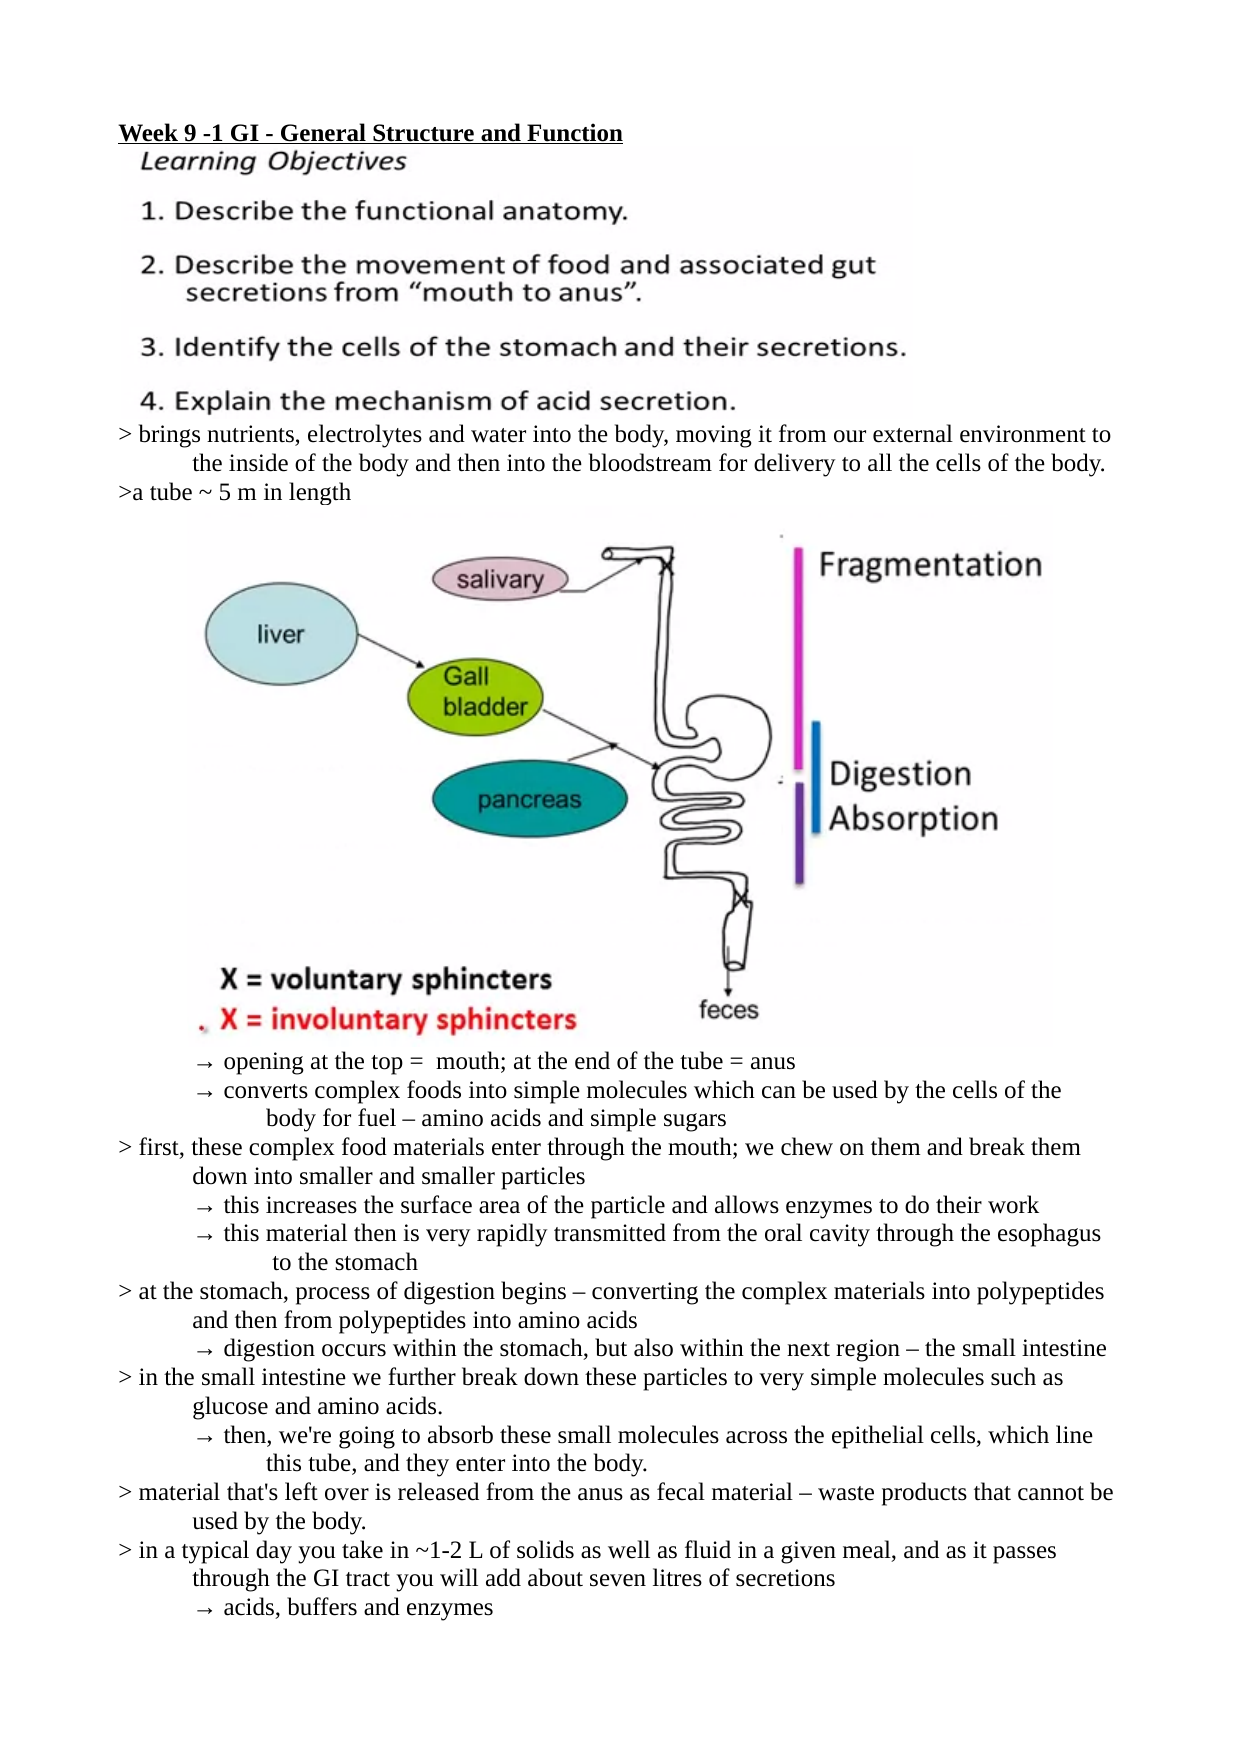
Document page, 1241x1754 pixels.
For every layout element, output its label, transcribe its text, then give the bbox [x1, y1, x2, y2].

text → opening at the top = mouth; at the end of the tube = anus → converts complex foods into simple molecules which can be used by the cells of the body for fuel – amino acids and simple sugars > first, these complex food materials enter through the mouth; we chew on them and break them down into smaller and smaller particles [118, 505, 1122, 1190]
text Week 9 -1 GI - General Structure and Function [118, 118, 1122, 147]
text > brings nutrients, electrolytes and water into the body, moving it from our external environment to the inside of the body and then into the bloodstream for delivery to all the cells of the body. >a tube ~ 5 m in length [118, 147, 1122, 505]
text → this increases the surface area of the particle and allows enzymes to do their work → this material then is very rapidly transmitted from the oral cavity through the esophagus to the stomach > at the stomach, process of digestion begins – converting the complex materials into polypeptides and then from polypeptides into amino acids → digestion occurs within the stomach, but also within the next region – the small intestine > in the small intestine we further break down these particles to very simple molecules such as glucose and amino acids. → then, we're going to absorb these small molecules across the epithelial cells, which line this tube, and they enter into the body. > material that's left over is released from the anus as fecal material – waste products that cannot be used by the body. > in a typical day you take in ~1-2 L of solids as well as fluid in a given meal, and as it passes through the GI tract you will add about seven litres of secretions → acids, buffers and enzymes [118, 1190, 1122, 1621]
